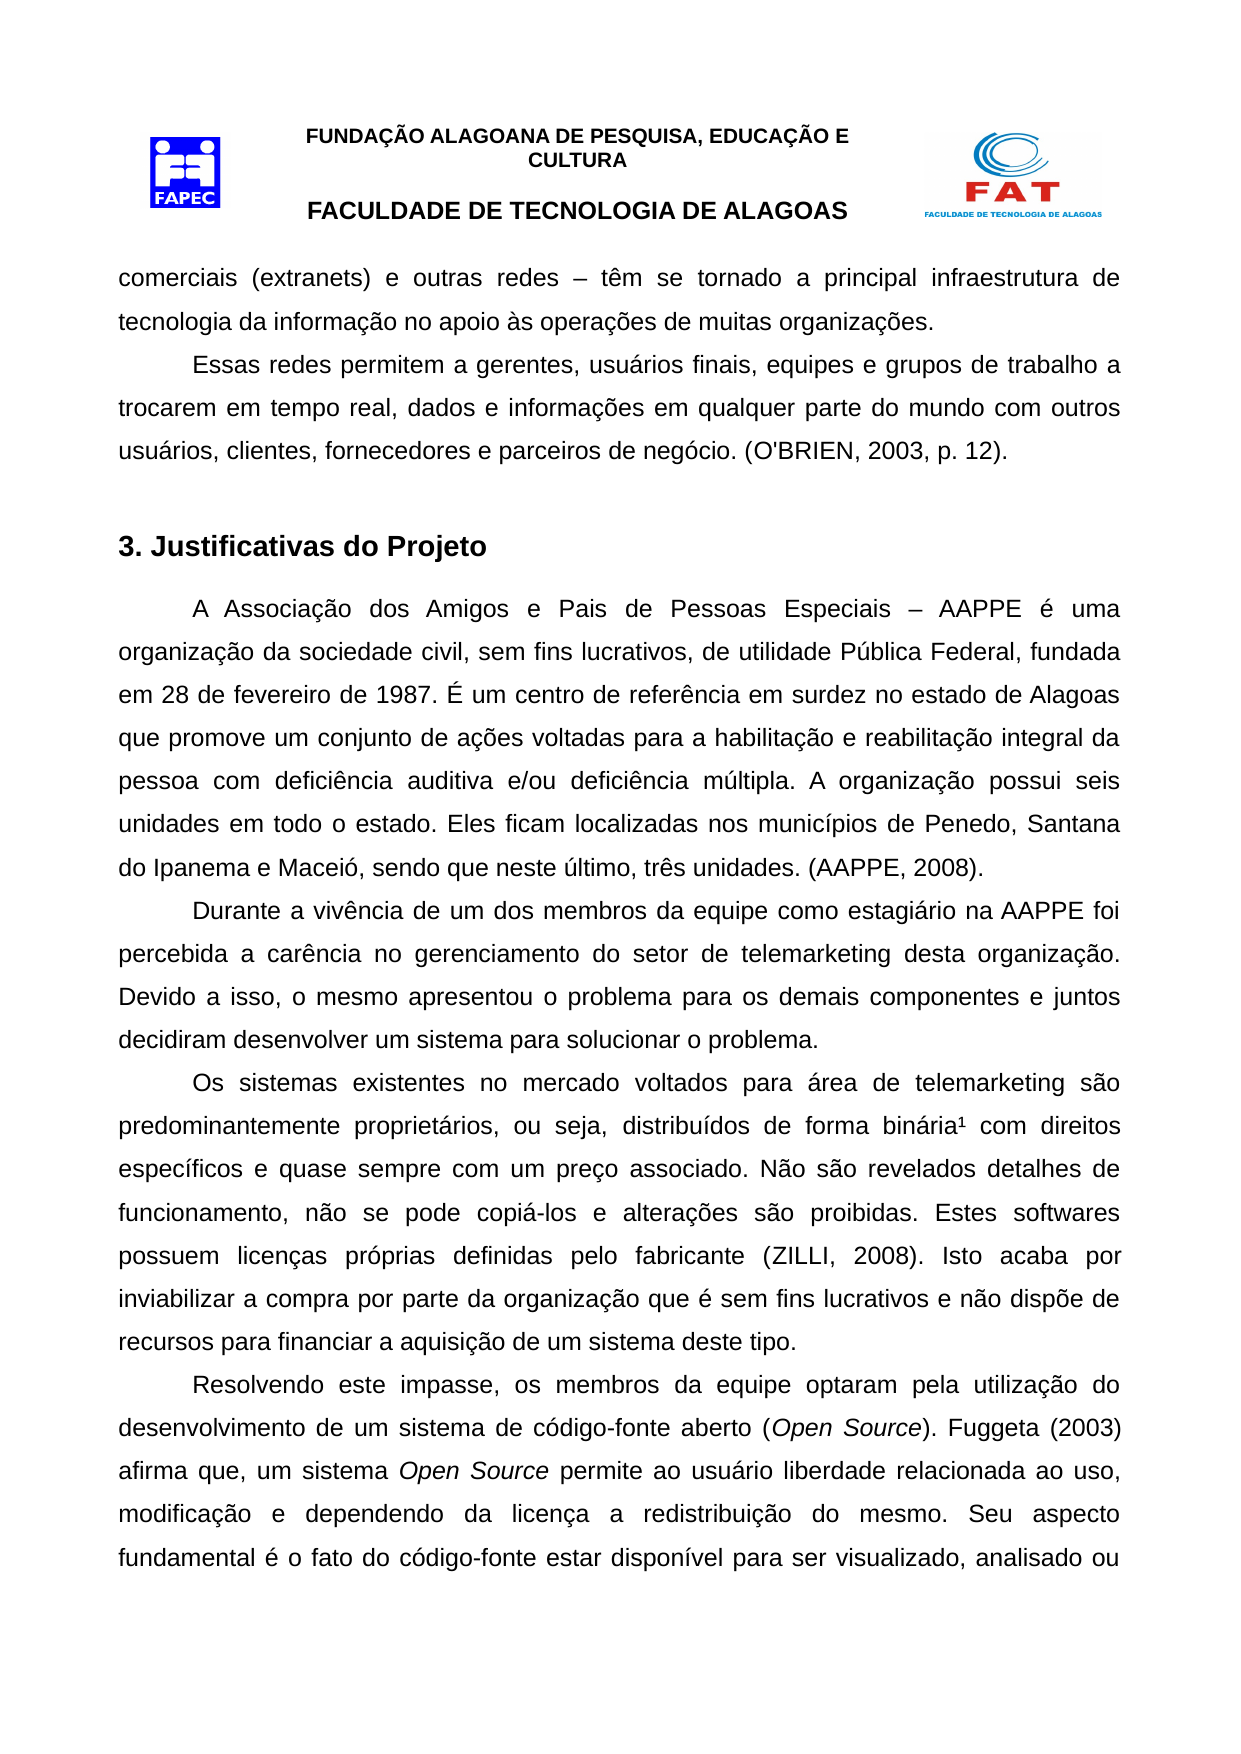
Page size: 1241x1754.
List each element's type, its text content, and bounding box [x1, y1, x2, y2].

text Essas redes permitem a gerentes, usuários finais, equipes e grupos de trabalho a trocarem em tempo real, dados e informações em qualquer parte do mundo com outros usuários, clientes, fornecedores e parceiros de negócio. (O'BRIEN, 2003, p. 12). [118, 350, 1122, 465]
picture [924, 132, 1102, 217]
subtitle 3. Justificativas do Projeto [118, 529, 1122, 563]
text Durante a vivência de um dos membros da equipe como estagiário na AAPPE foi percebida a carência no gerenciamento do setor de telemarketing desta organização. Devido a isso, o mesmo apresentou o problema para os demais componentes e juntos decidiram desenvolver um sistema para solucionar o problema. [118, 896, 1122, 1054]
text A Associação dos Amigos e Pais de Pessoas Especiais – AAPPE é uma organização da sociedade civil, sem fins lucrativos, de utilidade Pública Federal, fundada em 28 de fevereiro de 1987. É um centro de referência em surdez no estado de Alagoas que promove um conjunto de ações voltadas para a habilitação e reabilitação integral da pessoa com deficiência auditiva e/ou deficiência múltipla. A organização possui seis unidades em todo o estado. Eles ficam localizadas nos municípios de Penedo, Santana do Ipanema e Maceió, sendo que neste último, três unidades. (AAPPE, 2008). [118, 594, 1122, 881]
text Os sistemas existentes no mercado voltados para área de telemarketing são predominantemente proprietários, ou seja, distribuídos de forma binária¹ com direitos específicos e quase sempre com um preço associado. Não são revelados detalhes de funcionamento, não se pode copiá-los e alterações são proibidas. Estes softwares possuem licenças próprias definidas pelo fabricante (ZILLI, 2008). Isto acaba por inviabilizar a compra por parte da organização que é sem fins lucrativos e não dispõe de recursos para financiar a aquisição de um sistema deste tipo. [118, 1068, 1122, 1356]
text comerciais (extranets) e outras redes – têm se tornado a principal infraestrutura de tecnologia da informação no apoio às operações de muitas organizações. [118, 263, 1122, 335]
text Resolvendo este impasse, os membros da equipe optaram pela utilização do desenvolvimento de um sistema de código-fonte aberto (Open Source). Fuggeta (2003) afirma que, um sistema Open Source permite ao usuário liberdade relacionada ao uso, modificação e dependendo da licença a redistribuição do mesmo. Seu aspecto fundamental é o fato do código-fonte estar disponível para ser visualizado, analisado ou [118, 1370, 1122, 1571]
